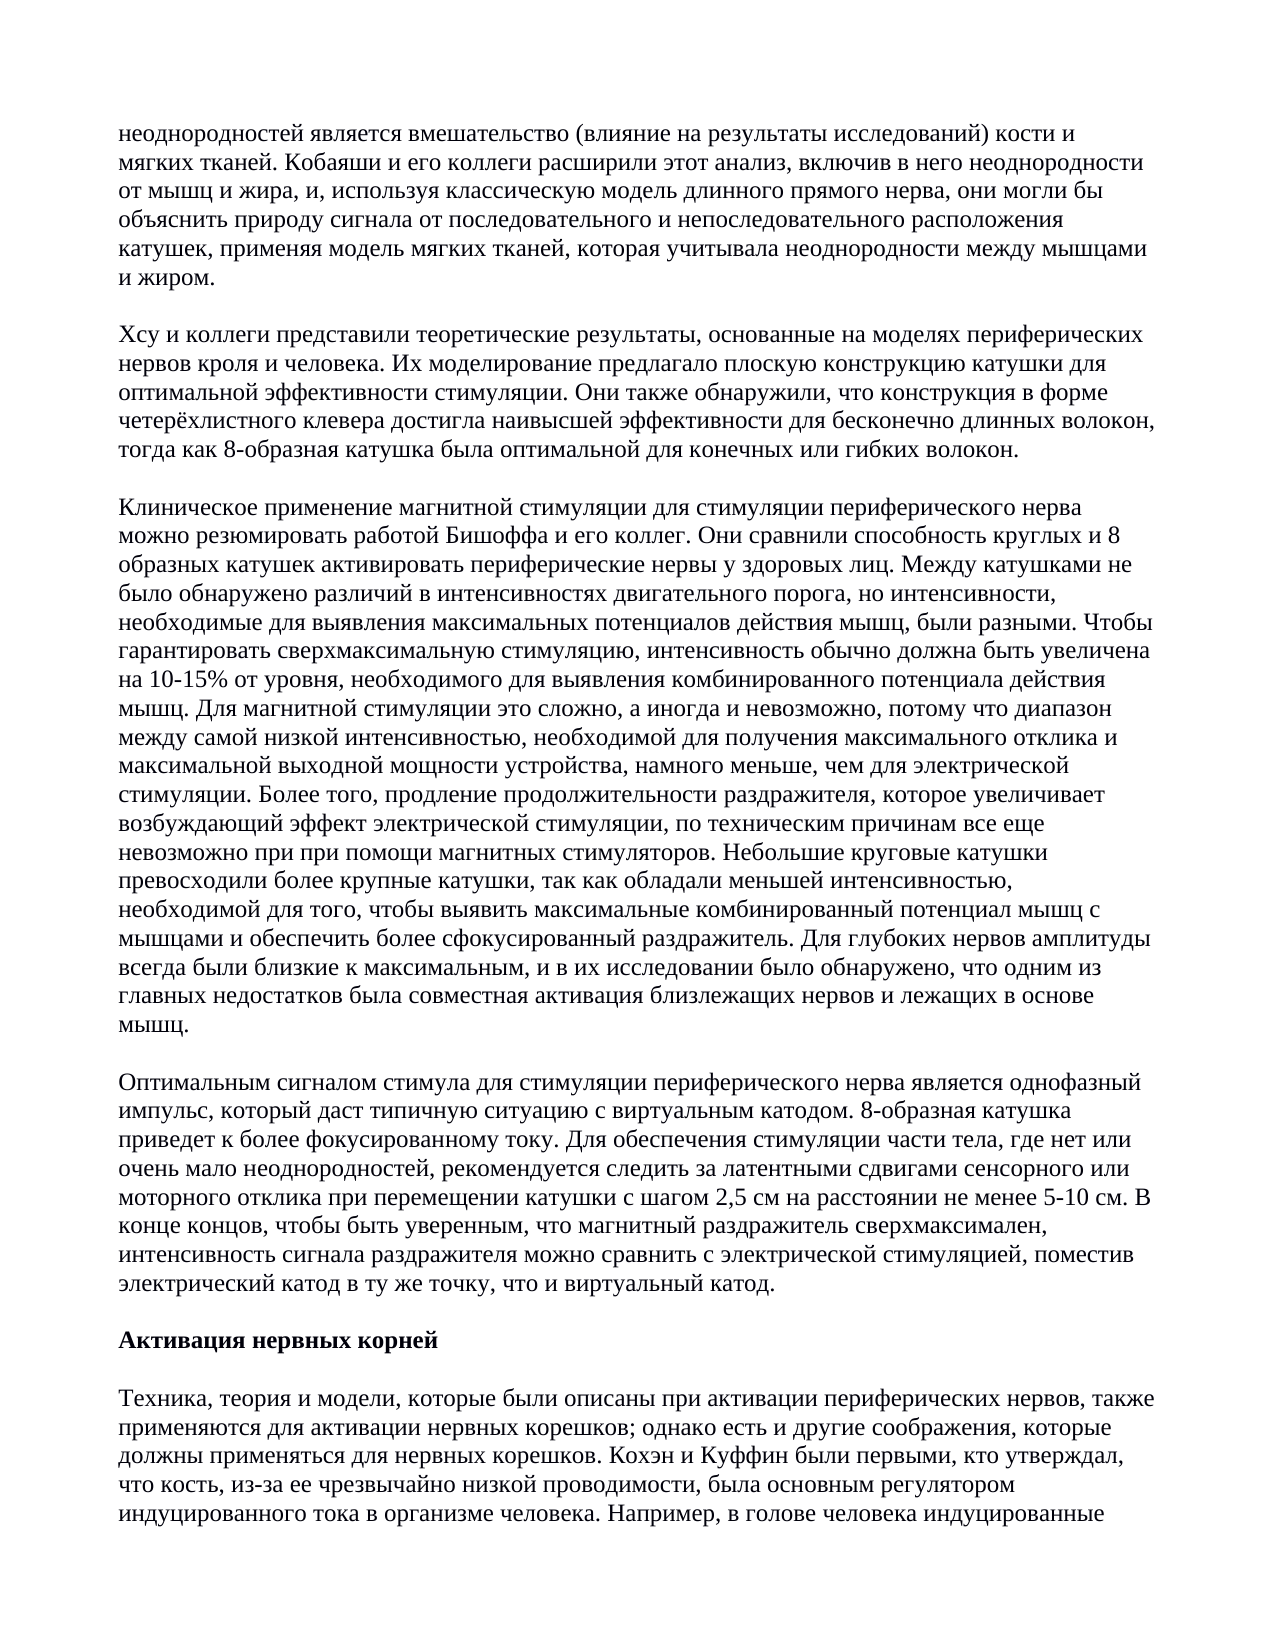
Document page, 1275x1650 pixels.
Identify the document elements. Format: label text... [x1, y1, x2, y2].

text Техника, теория и модели, которые были описаны при активации периферических нервов, также применяются для активации нервных корешков; однако есть и другие соображения, которые должны применяться для нервных корешков. Кохэн и Куффин были первыми, кто утверждал, что кость, из-за ее чрезвычайно низкой проводимости, была основным регулятором индуцированного тока в организме человека. Например, в голове человека индуцированные [118, 1383, 1157, 1527]
text Хсу и коллеги представили теоретические результаты, основанные на моделях периферических нервов кроля и человека. Их моделирование предлагало плоскую конструкцию катушки для оптимальной эффективности стимуляции. Они также обнаружили, что конструкция в форме четерёхлистного клевера достигла наивысшей эффективности для бесконечно длинных волокон, тогда как 8-образная катушка была оптимальной для конечных или гибких волокон. [118, 319, 1157, 463]
text Клиническое применение магнитной стимуляции для стимуляции периферического нерва можно резюмировать работой Бишоффа и его коллег. Они сравнили способность круглых и 8 образных катушек активировать периферические нервы у здоровых лиц. Между катушками не было обнаружено различий в интенсивностях двигательного порога, но интенсивности, необходимые для выявления максимальных потенциалов действия мышц, были разными. Чтобы гарантировать сверхмаксимальную стимуляцию, интенсивность обычно должна быть увеличена на 10-15% от уровня, необходимого для выявления комбинированного потенциала действия мышц. Для магнитной стимуляции это сложно, а иногда и невозможно, потому что диапазон между самой низкой интенсивностью, необходимой для получения максимального отклика и максимальной выходной мощности устройства, намного меньше, чем для электрической стимуляции. Более того, продление продолжительности раздражителя, которое увеличивает возбуждающий эффект электрической стимуляции, по техническим причинам все еще невозможно при при помощи магнитных стимуляторов. Небольшие круговые катушки превосходили более крупные катушки, так как обладали меньшей интенсивностью, необходимой для того, чтобы выявить максимальные комбинированный потенциал мышц с мышцами и обеспечить более сфокусированный раздражитель. Для глубоких нервов амплитуды всегда были близкие к максимальным, и в их исследовании было обнаружено, что одним из главных недостатков была совместная активация близлежащих нервов и лежащих в основе мышц. [118, 492, 1157, 1038]
text неоднородностей является вмешательство (влияние на результаты исследований) кости и мягких тканей. Кобаяши и его коллеги расширили этот анализ, включив в него неоднородности от мышц и жира, и, используя классическую модель длинного прямого нерва, они могли бы объяснить природу сигнала от последовательного и непоследовательного расположения катушек, применяя модель мягких тканей, которая учитывала неоднородности между мышцами и жиром. [118, 118, 1157, 291]
text Активация нервных корней [118, 1326, 1157, 1354]
text Оптимальным сигналом стимула для стимуляции периферического нерва является однофазный импульс, который даст типичную ситуацию с виртуальным катодом. 8-образная катушка приведет к более фокусированному току. Для обеспечения стимуляции части тела, где нет или очень мало неоднородностей, рекомендуется следить за латентными сдвигами сенсорного или моторного отклика при перемещении катушки с шагом 2,5 см на расстоянии не менее 5-10 см. В конце концов, чтобы быть уверенным, что магнитный раздражитель сверхмаксимален, интенсивность сигнала раздражителя можно сравнить с электрической стимуляцией, поместив электрический катод в ту же точку, что и виртуальный катод. [118, 1067, 1157, 1297]
